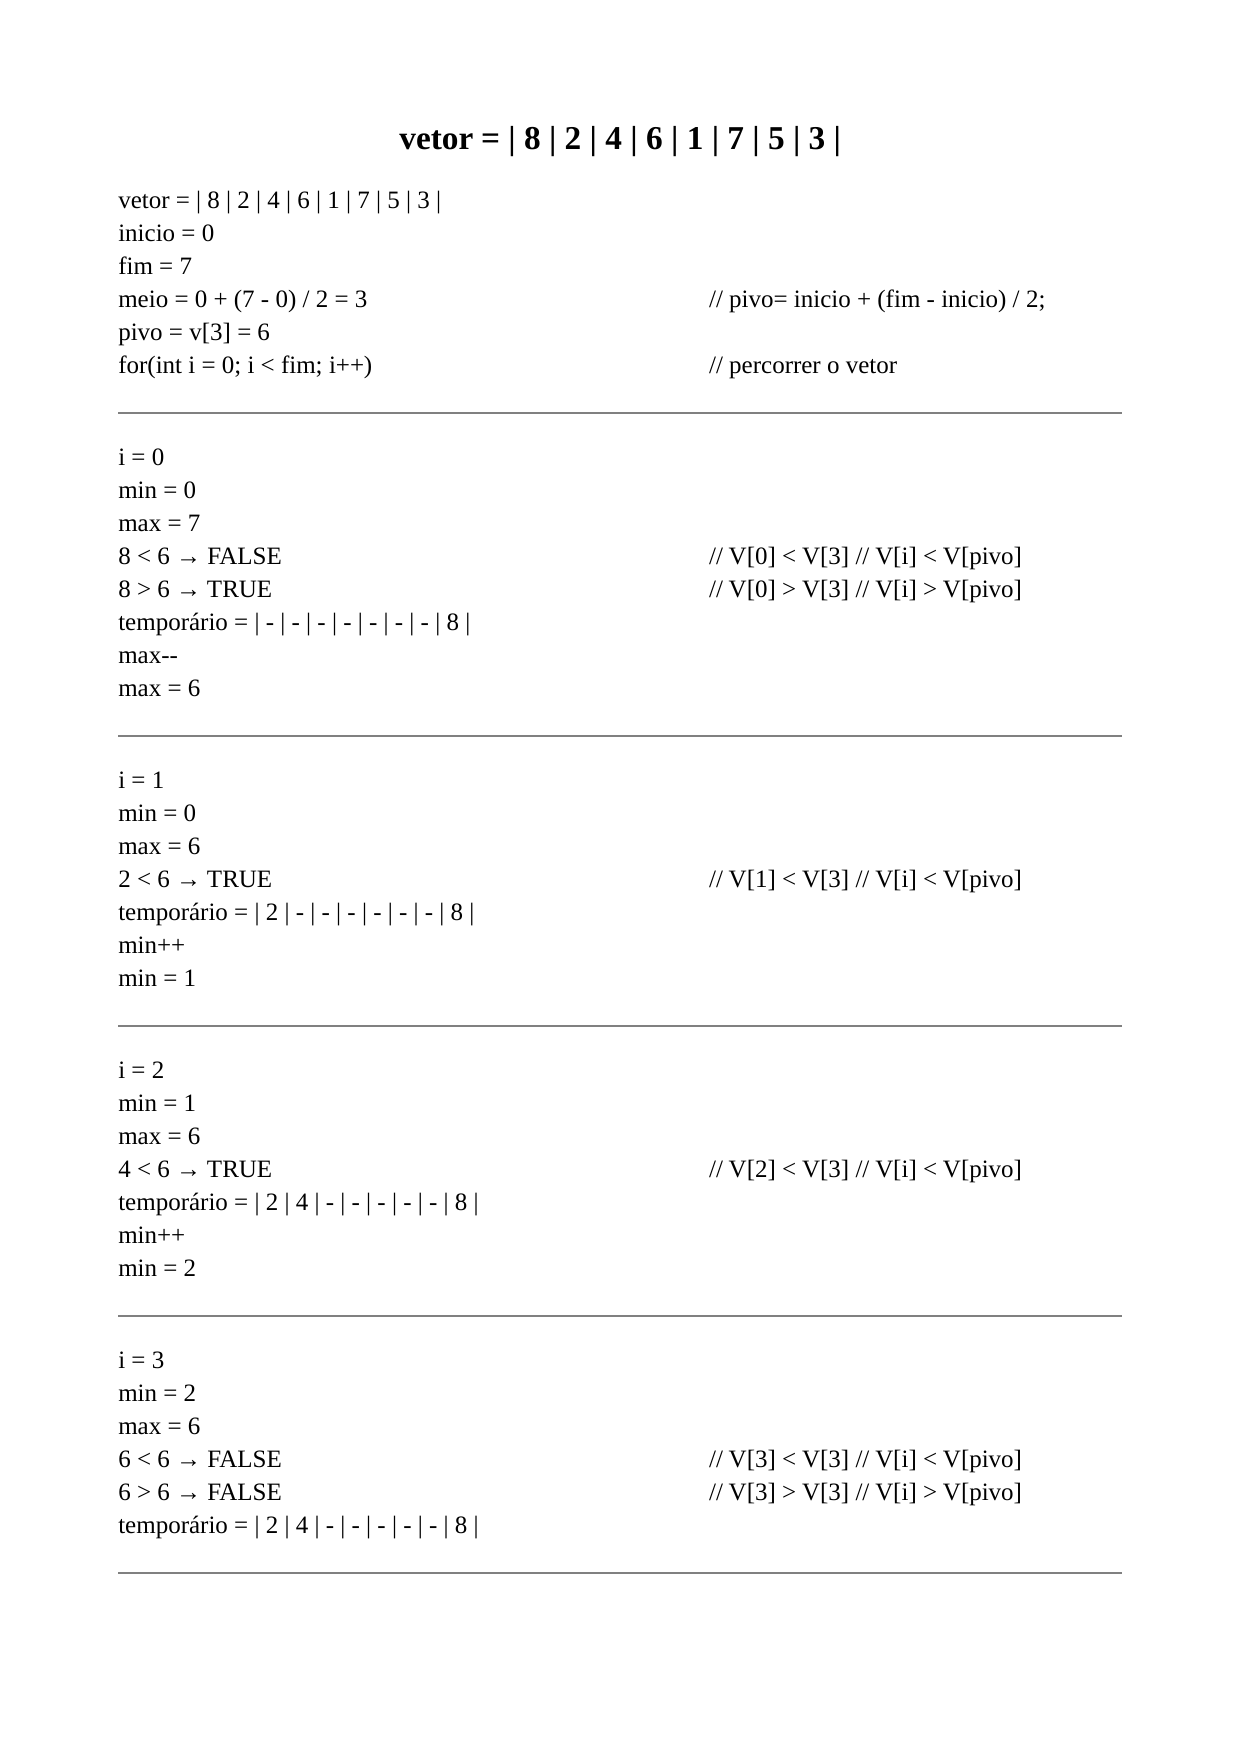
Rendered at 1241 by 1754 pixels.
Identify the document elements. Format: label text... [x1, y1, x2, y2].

text vetor = | 8 | 2 | 4 | 6 | 1 | 7 | 5 | 3 | inicio = 0 fim = 7 meio = 0 + (7 - 0) / 2 = 3 // pivo= inicio + (fim - inicio) / 2; pivo = v[3] = 6 for(int i = 0; i < fim; i++) // percorrer o vetor [118, 185, 1122, 379]
text i = 2 min = 1 max = 6 4 < 6 → TRUE // V[2] < V[3] // V[i] < V[pivo] temporário = | 2 | 4 | - | - | - | - | - | 8 | min++ min = 2 [118, 1055, 1122, 1282]
text vetor = | 8 | 2 | 4 | 6 | 1 | 7 | 5 | 3 | [118, 118, 1122, 156]
text i = 3 min = 2 max = 6 6 < 6 → FALSE // V[3] < V[3] // V[i] < V[pivo] 6 > 6 → FALSE // V[3] > V[3] // V[i] > V[pivo] temporário = | 2 | 4 | - | - | - | - | - | 8 | [118, 1345, 1122, 1539]
text i = 0 min = 0 max = 7 8 < 6 → FALSE // V[0] < V[3] // V[i] < V[pivo] 8 > 6 → TRUE // V[0] > V[3] // V[i] > V[pivo] temporário = | - | - | - | - | - | - | - | 8 | max-- max = 6 [118, 442, 1122, 702]
text i = 1 min = 0 max = 6 2 < 6 → TRUE // V[1] < V[3] // V[i] < V[pivo] temporário = | 2 | - | - | - | - | - | - | 8 | min++ min = 1 [118, 765, 1122, 992]
